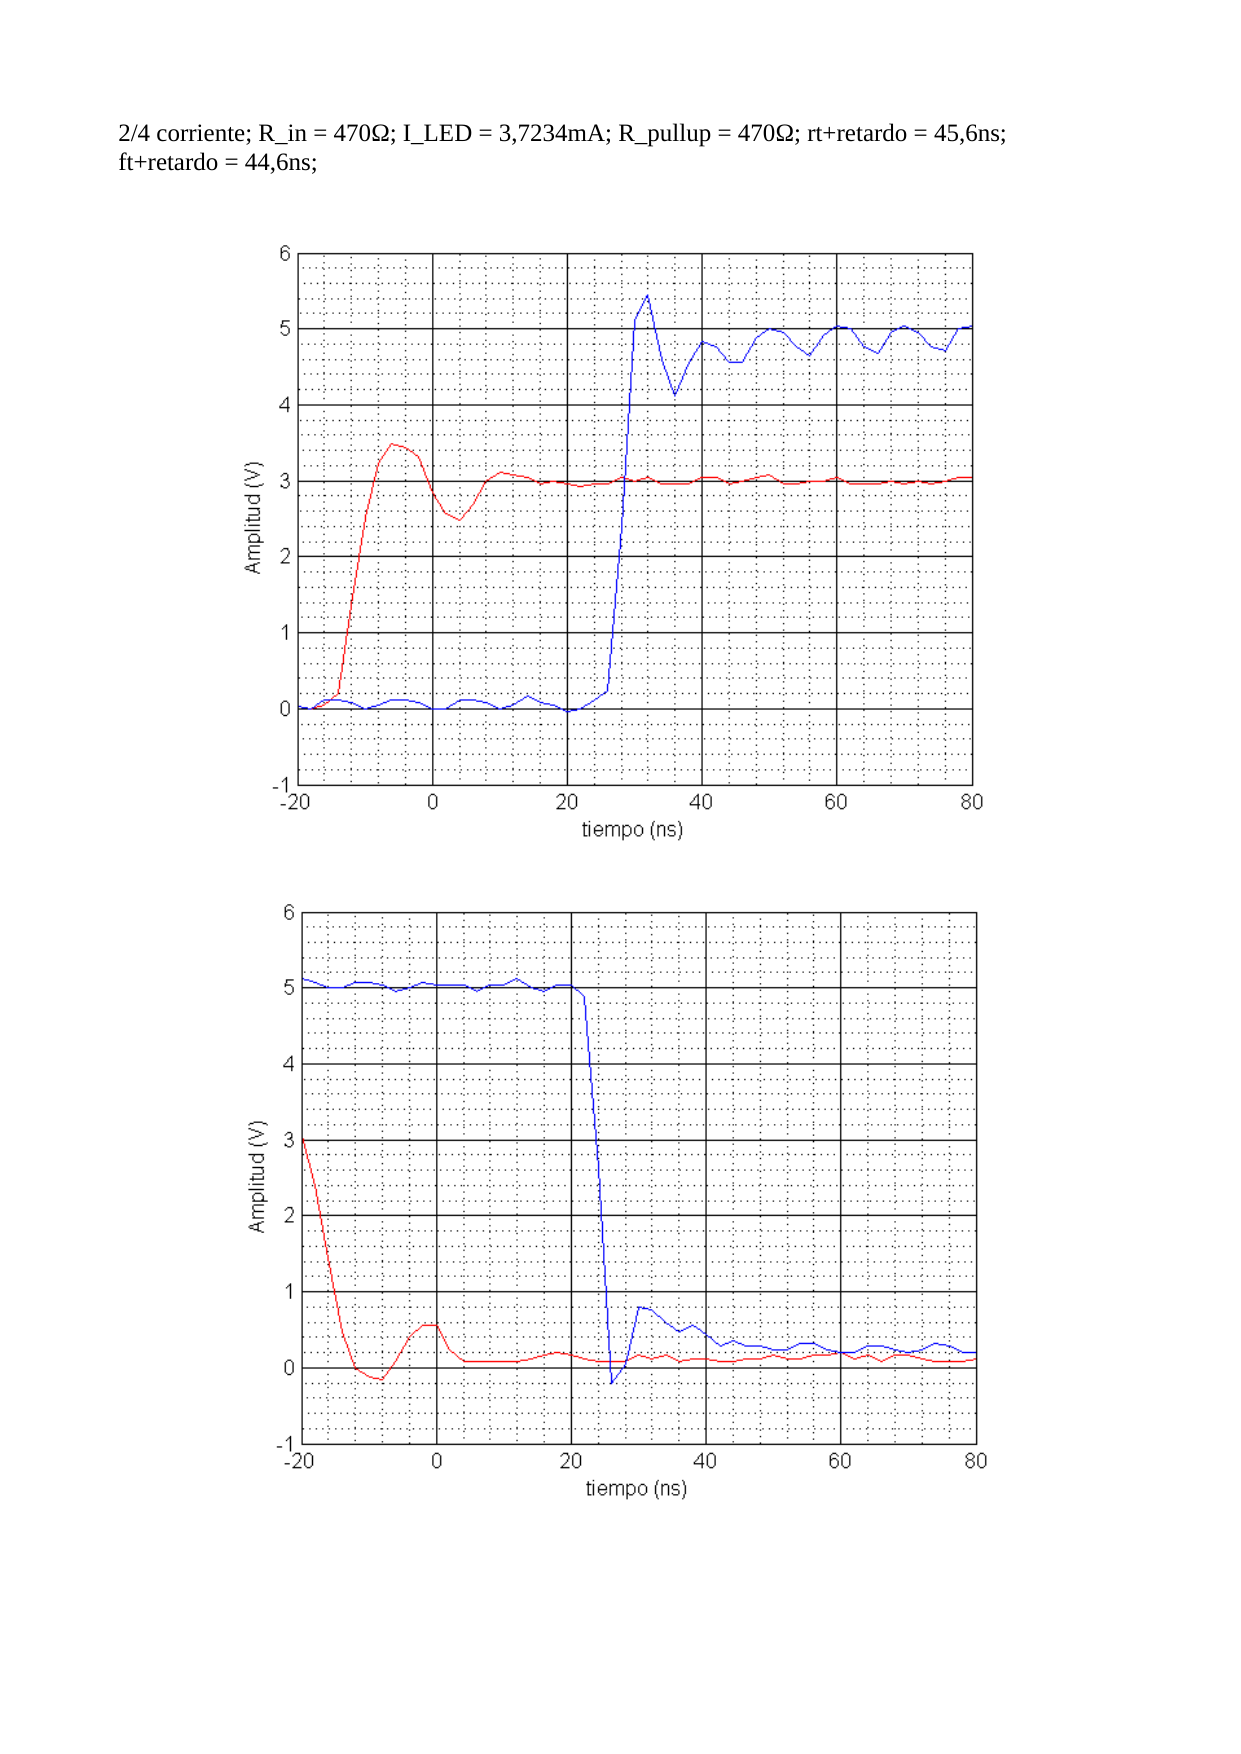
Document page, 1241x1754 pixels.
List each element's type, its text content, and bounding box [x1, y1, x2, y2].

picture [185, 204, 1055, 856]
picture [189, 863, 1059, 1515]
text 2/4 corriente; R_in = 470Ω; I_LED = 3,7234mA; R_pullup = 470Ω; rt+retardo = 45,6ns; [118, 118, 1122, 147]
text ft+retardo = 44,6ns; [118, 147, 1122, 176]
